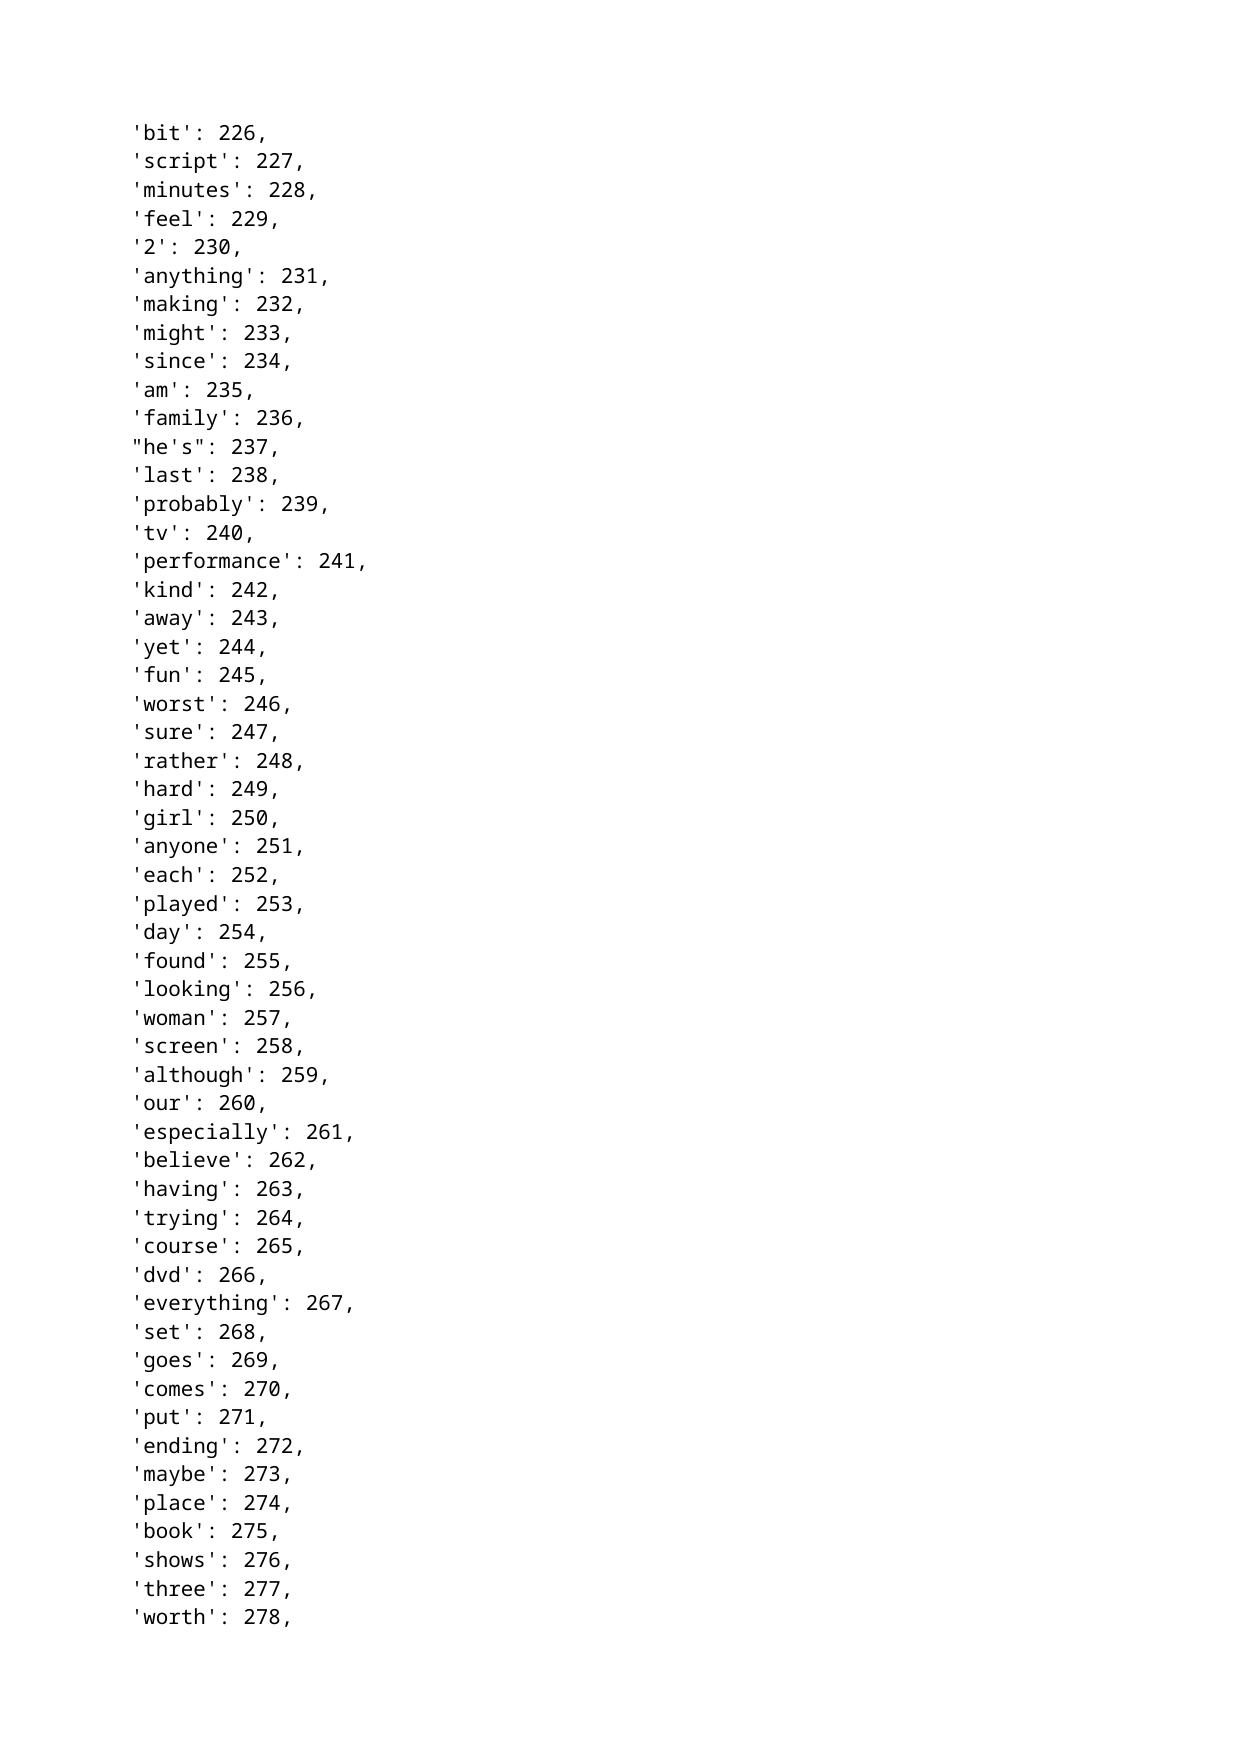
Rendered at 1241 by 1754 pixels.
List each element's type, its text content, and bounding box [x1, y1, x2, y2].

text 'fun': 245, [118, 660, 1122, 689]
text '2': 230, [118, 232, 1122, 261]
text 'believe': 262, [118, 1146, 1122, 1174]
text 'feel': 229, [118, 204, 1122, 232]
text 'worst': 246, [118, 689, 1122, 717]
text 'three': 277, [118, 1574, 1122, 1602]
text 'especially': 261, [118, 1117, 1122, 1146]
text 'day': 254, [118, 917, 1122, 946]
text 'anything': 231, [118, 261, 1122, 289]
text 'although': 259, [118, 1060, 1122, 1088]
text 'probably': 239, [118, 489, 1122, 518]
text 'place': 274, [118, 1488, 1122, 1517]
text 'making': 232, [118, 289, 1122, 318]
text 'trying': 264, [118, 1203, 1122, 1231]
text 'set': 268, [118, 1317, 1122, 1345]
text 'shows': 276, [118, 1545, 1122, 1574]
text 'having': 263, [118, 1174, 1122, 1203]
text 'each': 252, [118, 860, 1122, 889]
text 'worth': 278, [118, 1602, 1122, 1631]
text 'course': 265, [118, 1231, 1122, 1260]
text "he's": 237, [118, 432, 1122, 461]
text 'might': 233, [118, 318, 1122, 346]
text 'found': 255, [118, 946, 1122, 974]
text 'since': 234, [118, 346, 1122, 375]
text 'maybe': 273, [118, 1459, 1122, 1488]
text 'kind': 242, [118, 575, 1122, 603]
text 'book': 275, [118, 1517, 1122, 1545]
text 'looking': 256, [118, 974, 1122, 1003]
text 'sure': 247, [118, 717, 1122, 746]
text 'our': 260, [118, 1088, 1122, 1117]
text 'hard': 249, [118, 774, 1122, 803]
text 'put': 271, [118, 1402, 1122, 1431]
text 'girl': 250, [118, 803, 1122, 832]
text 'performance': 241, [118, 546, 1122, 575]
text 'screen': 258, [118, 1031, 1122, 1060]
text 'rather': 248, [118, 746, 1122, 774]
text 'ending': 272, [118, 1431, 1122, 1459]
text 'everything': 267, [118, 1288, 1122, 1317]
text 'played': 253, [118, 889, 1122, 917]
text 'yet': 244, [118, 632, 1122, 660]
text 'script': 227, [118, 147, 1122, 175]
text 'minutes': 228, [118, 175, 1122, 204]
text 'tv': 240, [118, 518, 1122, 546]
text 'am': 235, [118, 375, 1122, 403]
text 'comes': 270, [118, 1374, 1122, 1402]
text 'family': 236, [118, 403, 1122, 432]
text 'anyone': 251, [118, 832, 1122, 860]
text 'dvd': 266, [118, 1260, 1122, 1288]
text 'bit': 226, [118, 118, 1122, 147]
text 'woman': 257, [118, 1003, 1122, 1031]
text 'last': 238, [118, 461, 1122, 489]
text 'away': 243, [118, 603, 1122, 632]
text 'goes': 269, [118, 1345, 1122, 1374]
